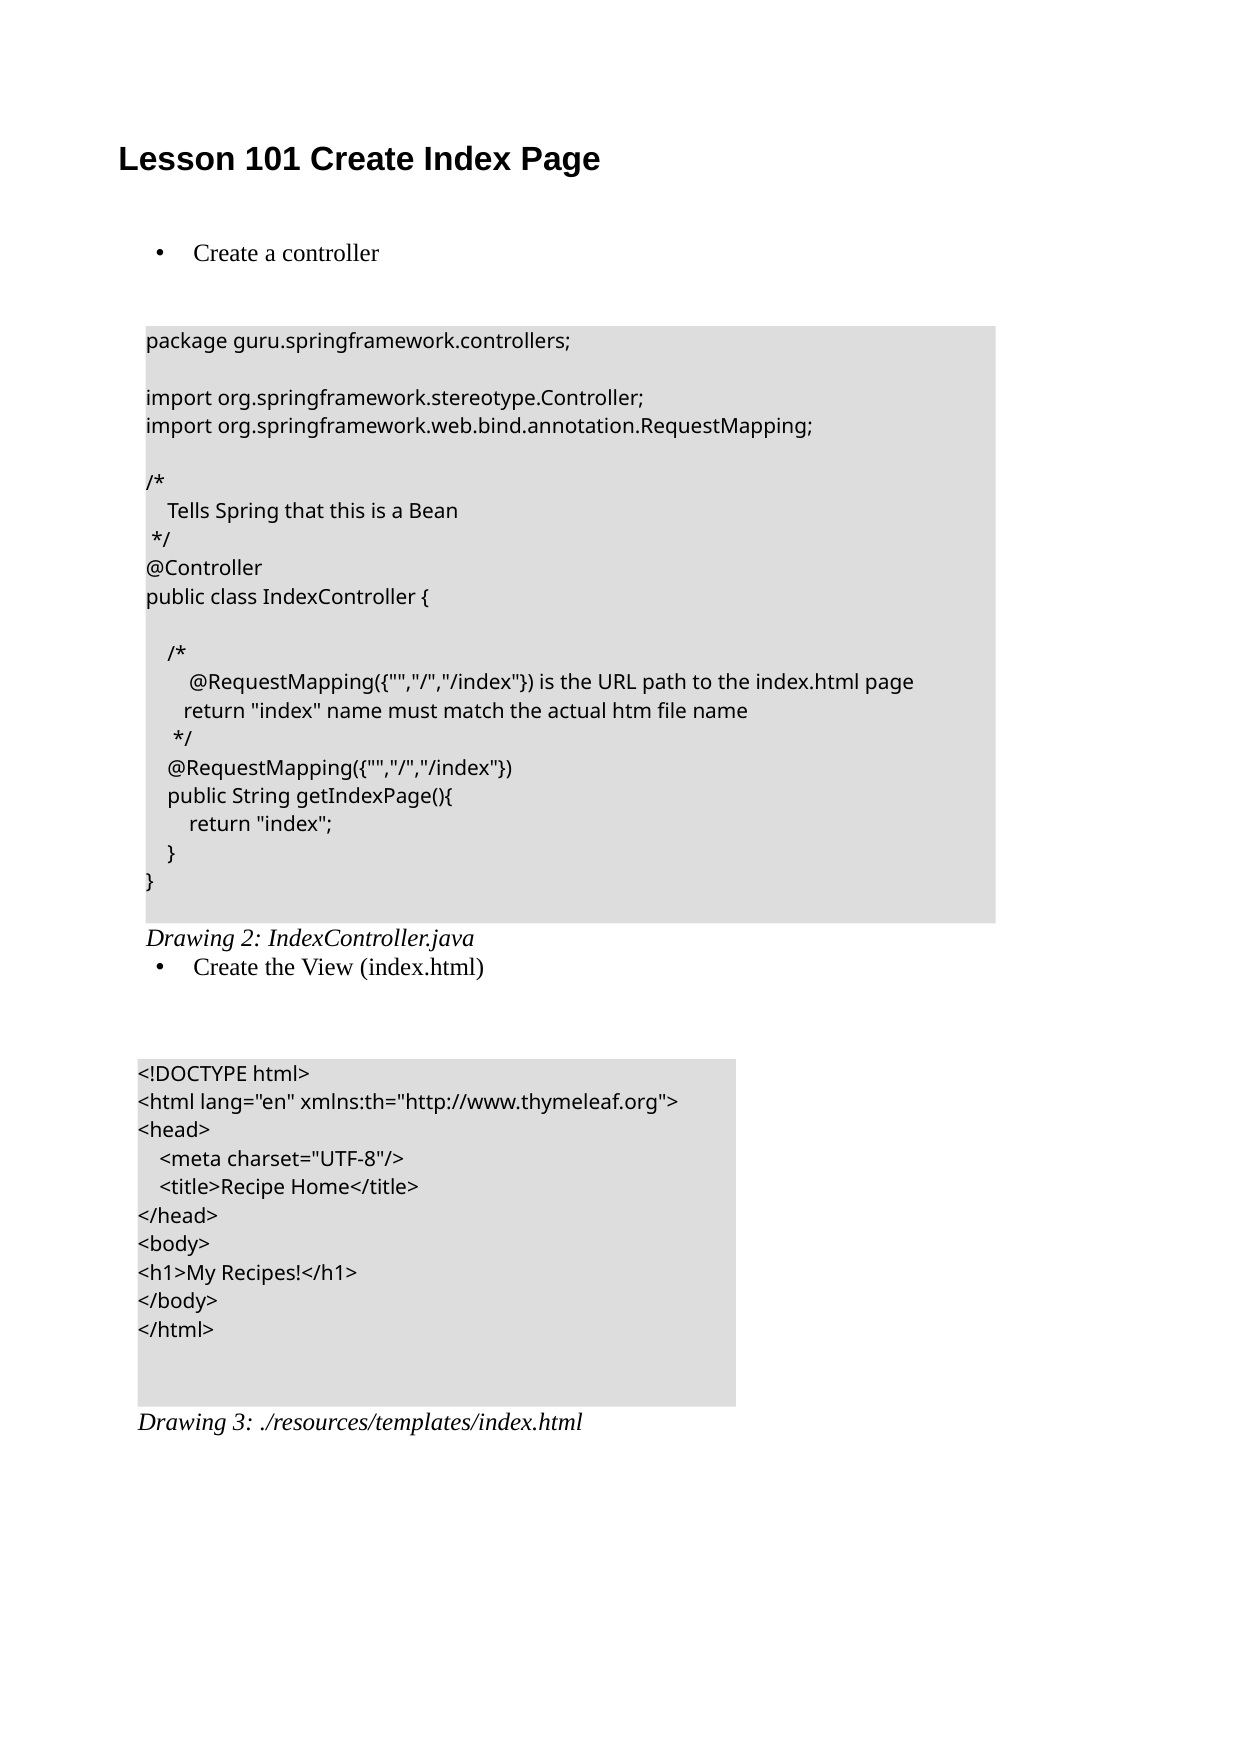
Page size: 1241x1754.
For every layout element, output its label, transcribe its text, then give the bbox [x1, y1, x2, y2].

text Drawing 3: ./resources/templates/index.html [138, 1407, 736, 1435]
subtitle Lesson 101 Create Index Page [118, 139, 1122, 178]
list Create a controller [156, 238, 1122, 266]
list Create the View (index.html) [156, 952, 1122, 981]
text Drawing 2: IndexController.java [146, 924, 996, 952]
